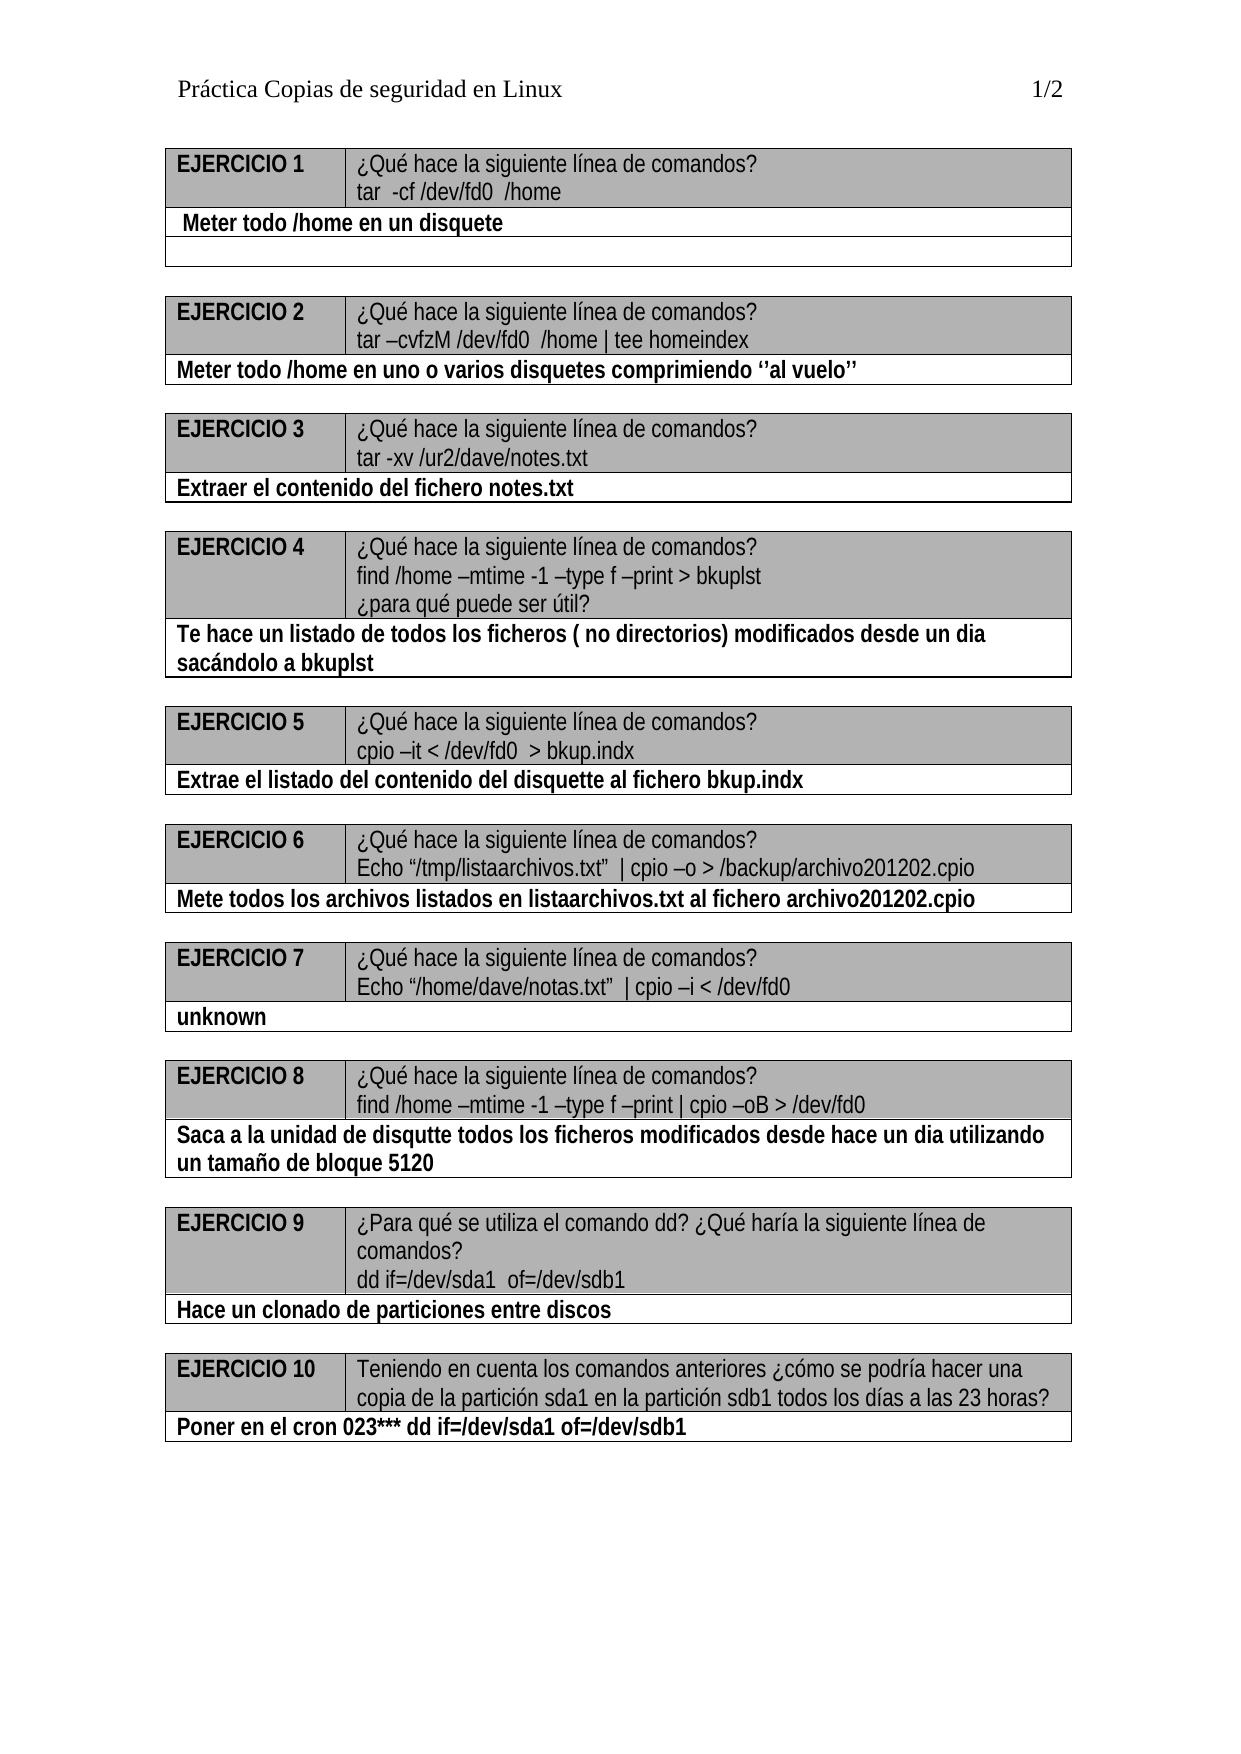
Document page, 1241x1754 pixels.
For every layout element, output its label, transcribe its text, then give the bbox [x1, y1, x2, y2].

table_header ¿Qué hace la siguiente línea de comandos? Echo “/tmp/listaarchivos.txt” | cpio –o > /backup/archivo201202.cpio [346, 825, 1071, 883]
table_header EJERCICIO 1 [166, 149, 345, 207]
table_cell Extraer el contenido del fichero notes.txt [166, 473, 1071, 501]
table_header EJERCICIO 7 [166, 943, 345, 1001]
table_header EJERCICIO 4 [166, 532, 345, 618]
table_header EJERCICIO 3 [166, 414, 345, 472]
table_header ¿Qué hace la siguiente línea de comandos? find /home –mtime -1 –type f –print > bkuplst ¿para qué puede ser útil? [346, 532, 1071, 618]
table_cell unknown [166, 1002, 1071, 1031]
table_cell Meter todo /home en un disquete [166, 208, 1071, 236]
table_header EJERCICIO 6 [166, 825, 345, 883]
table_header EJERCICIO 8 [166, 1061, 345, 1118]
table_cell [166, 237, 1071, 266]
table_header EJERCICIO 2 [166, 297, 345, 354]
table_header ¿Para qué se utiliza el comando dd? ¿Qué haría la siguiente línea de comandos? dd if=/dev/sda1 of=/dev/sdb1 [346, 1208, 1071, 1293]
table_header EJERCICIO 10 [166, 1354, 345, 1411]
table_cell Te hace un listado de todos los ficheros ( no directorios) modificados desde un dia sacándolo a bkuplst [166, 619, 1071, 676]
table_cell Poner en el cron 023*** dd if=/dev/sda1 of=/dev/sdb1 [166, 1412, 1071, 1441]
table_header ¿Qué hace la siguiente línea de comandos? Echo “/home/dave/notas.txt” | cpio –i < /dev/fd0 [346, 943, 1071, 1001]
table_cell Mete todos los archivos listados en listaarchivos.txt al fichero archivo201202.cpio [166, 884, 1071, 912]
table_header Teniendo en cuenta los comandos anteriores ¿cómo se podría hacer una copia de la partición sda1 en la partición sdb1 todos los días a las 23 horas? [346, 1354, 1071, 1411]
table_cell Saca a la unidad de disqutte todos los ficheros modificados desde hace un dia utilizando un tamaño de bloque 5120 [166, 1120, 1071, 1177]
table_header ¿Qué hace la siguiente línea de comandos? tar –cvfzM /dev/fd0 /home | tee homeindex [346, 297, 1071, 354]
table_header EJERCICIO 5 [166, 707, 345, 764]
table_header ¿Qué hace la siguiente línea de comandos? tar -xv /ur2/dave/notes.txt [346, 414, 1071, 472]
table_header ¿Qué hace la siguiente línea de comandos? find /home –mtime -1 –type f –print | cpio –oB > /dev/fd0 [346, 1061, 1071, 1118]
table_cell Extrae el listado del contenido del disquette al fichero bkup.indx [166, 765, 1071, 794]
table_cell Hace un clonado de particiones entre discos [166, 1295, 1071, 1323]
table_cell Meter todo /home en uno o varios disquetes comprimiendo ‘’al vuelo’’ [166, 355, 1071, 384]
table_header EJERCICIO 9 [166, 1208, 345, 1293]
table_header ¿Qué hace la siguiente línea de comandos? cpio –it < /dev/fd0 > bkup.indx [346, 707, 1071, 764]
table_header ¿Qué hace la siguiente línea de comandos? tar -cf /dev/fd0 /home [346, 149, 1071, 207]
